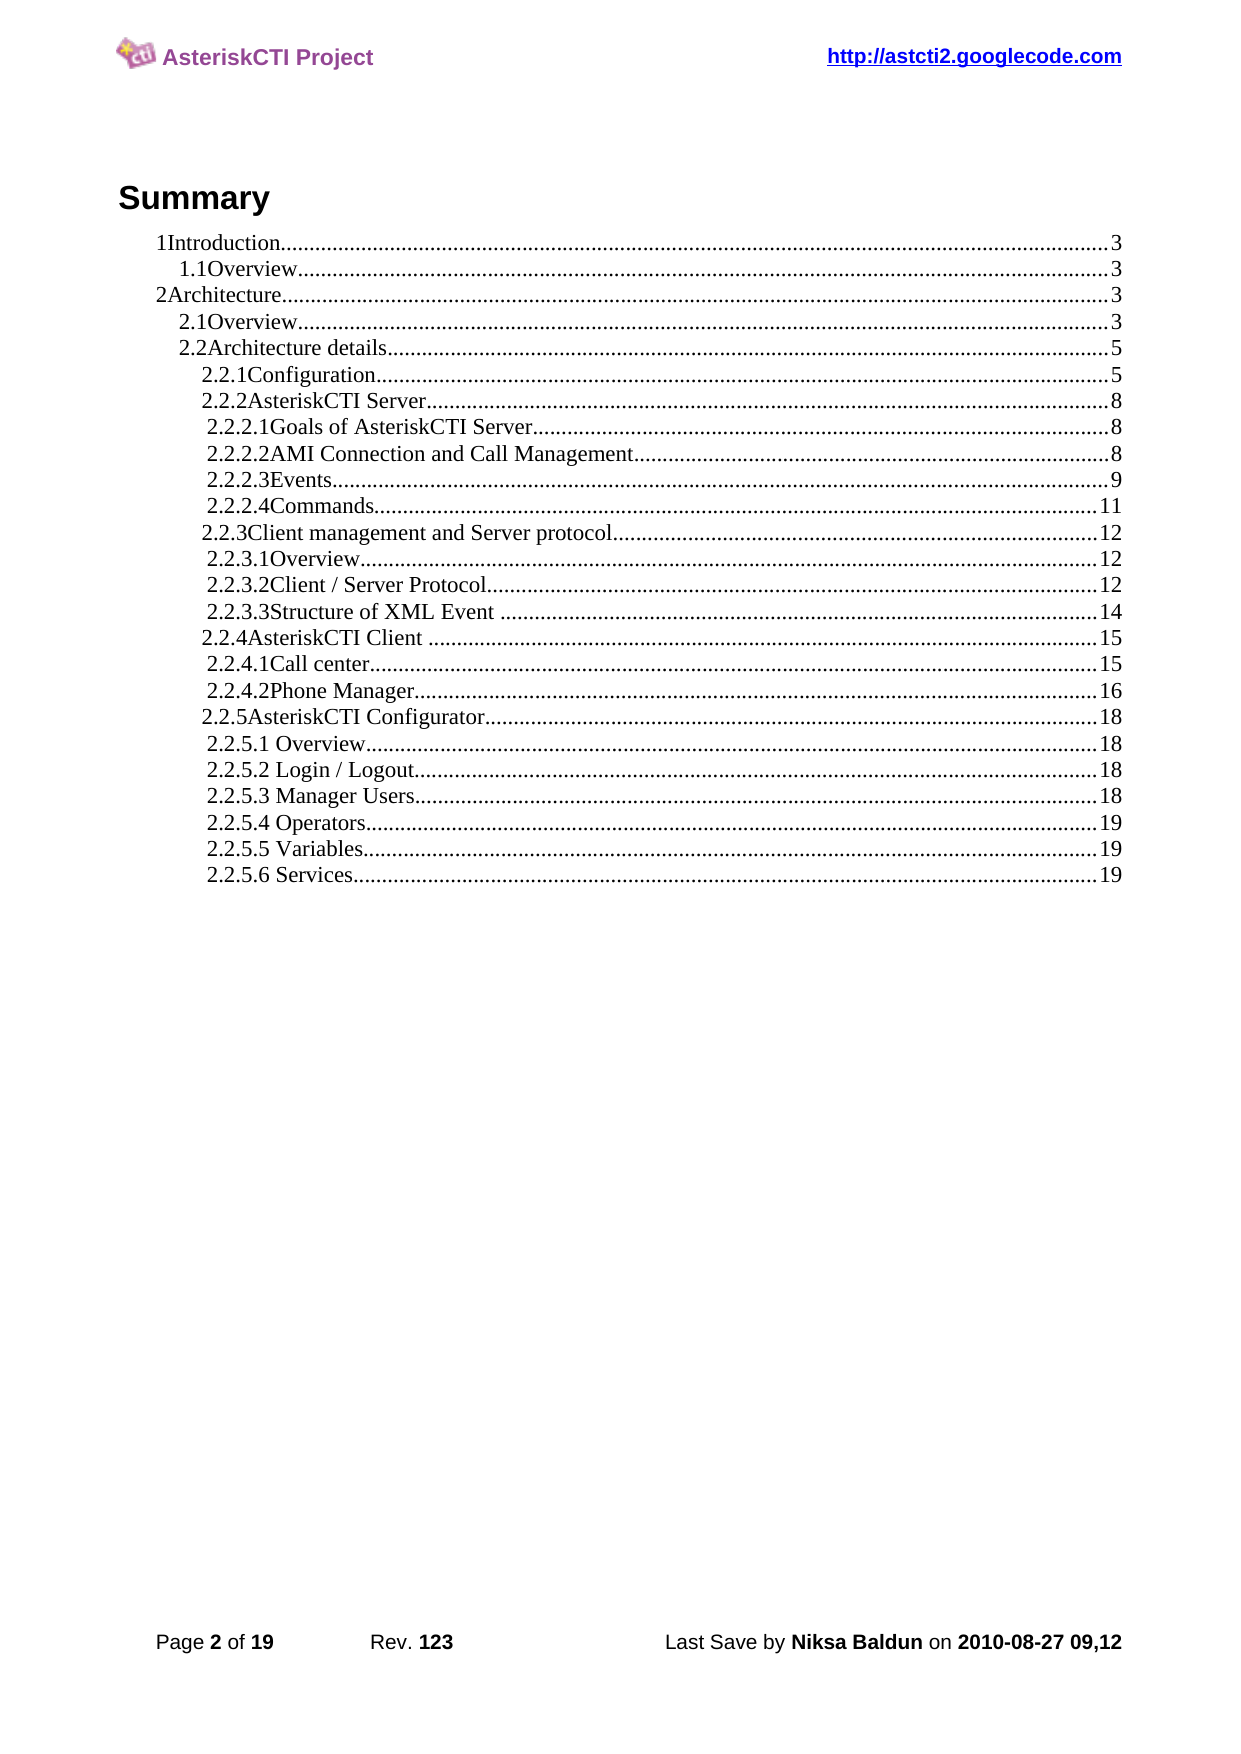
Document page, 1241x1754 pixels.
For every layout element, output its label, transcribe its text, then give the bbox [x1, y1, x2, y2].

text 2.2.5.1 Overview 18 [207, 729, 1122, 756]
text 2.2.5AsteriskCTI Configurator 18 [164, 703, 1122, 729]
picture [116, 34, 157, 74]
text 2.2.2.2AMI Connection and Call Management 8 [207, 440, 1122, 466]
text 2.2.5.6 Services 19 [207, 861, 1122, 888]
text 2Architecture 3 [118, 282, 1122, 308]
text 2.2.4AsteriskCTI Client 15 [164, 624, 1122, 651]
text 2.2.5.3 Manager Users 18 [207, 782, 1122, 809]
text 2.2.3.1Overview 12 [207, 545, 1122, 571]
text 2.2.2.3Events 9 [207, 466, 1122, 492]
text 2.2.3.2Client / Server Protocol 12 [207, 571, 1122, 598]
text 2.2Architecture details 5 [141, 334, 1122, 361]
text 2.2.5.4 Operators 19 [207, 809, 1122, 835]
text 1.1Overview 3 [141, 255, 1122, 282]
text 2.2.4.1Call center 15 [207, 651, 1122, 677]
text 2.2.2AsteriskCTI Server 8 [164, 387, 1122, 413]
text 1Introduction 3 [118, 229, 1122, 255]
text 2.2.3.3Structure of XML Event 14 [207, 598, 1122, 624]
text 2.2.2.4Commands 11 [207, 492, 1122, 519]
text 2.2.3Client management and Server protocol 12 [164, 519, 1122, 545]
text 2.2.1Configuration 5 [164, 361, 1122, 387]
text 2.2.2.1Goals of AsteriskCTI Server 8 [207, 413, 1122, 440]
text 2.2.4.2Phone Manager 16 [207, 677, 1122, 703]
text 2.2.5.2 Login / Logout 18 [207, 756, 1122, 782]
subtitle Summary [118, 178, 1122, 216]
text 2.2.5.5 Variables 19 [207, 835, 1122, 861]
text 2.1Overview 3 [141, 308, 1122, 334]
